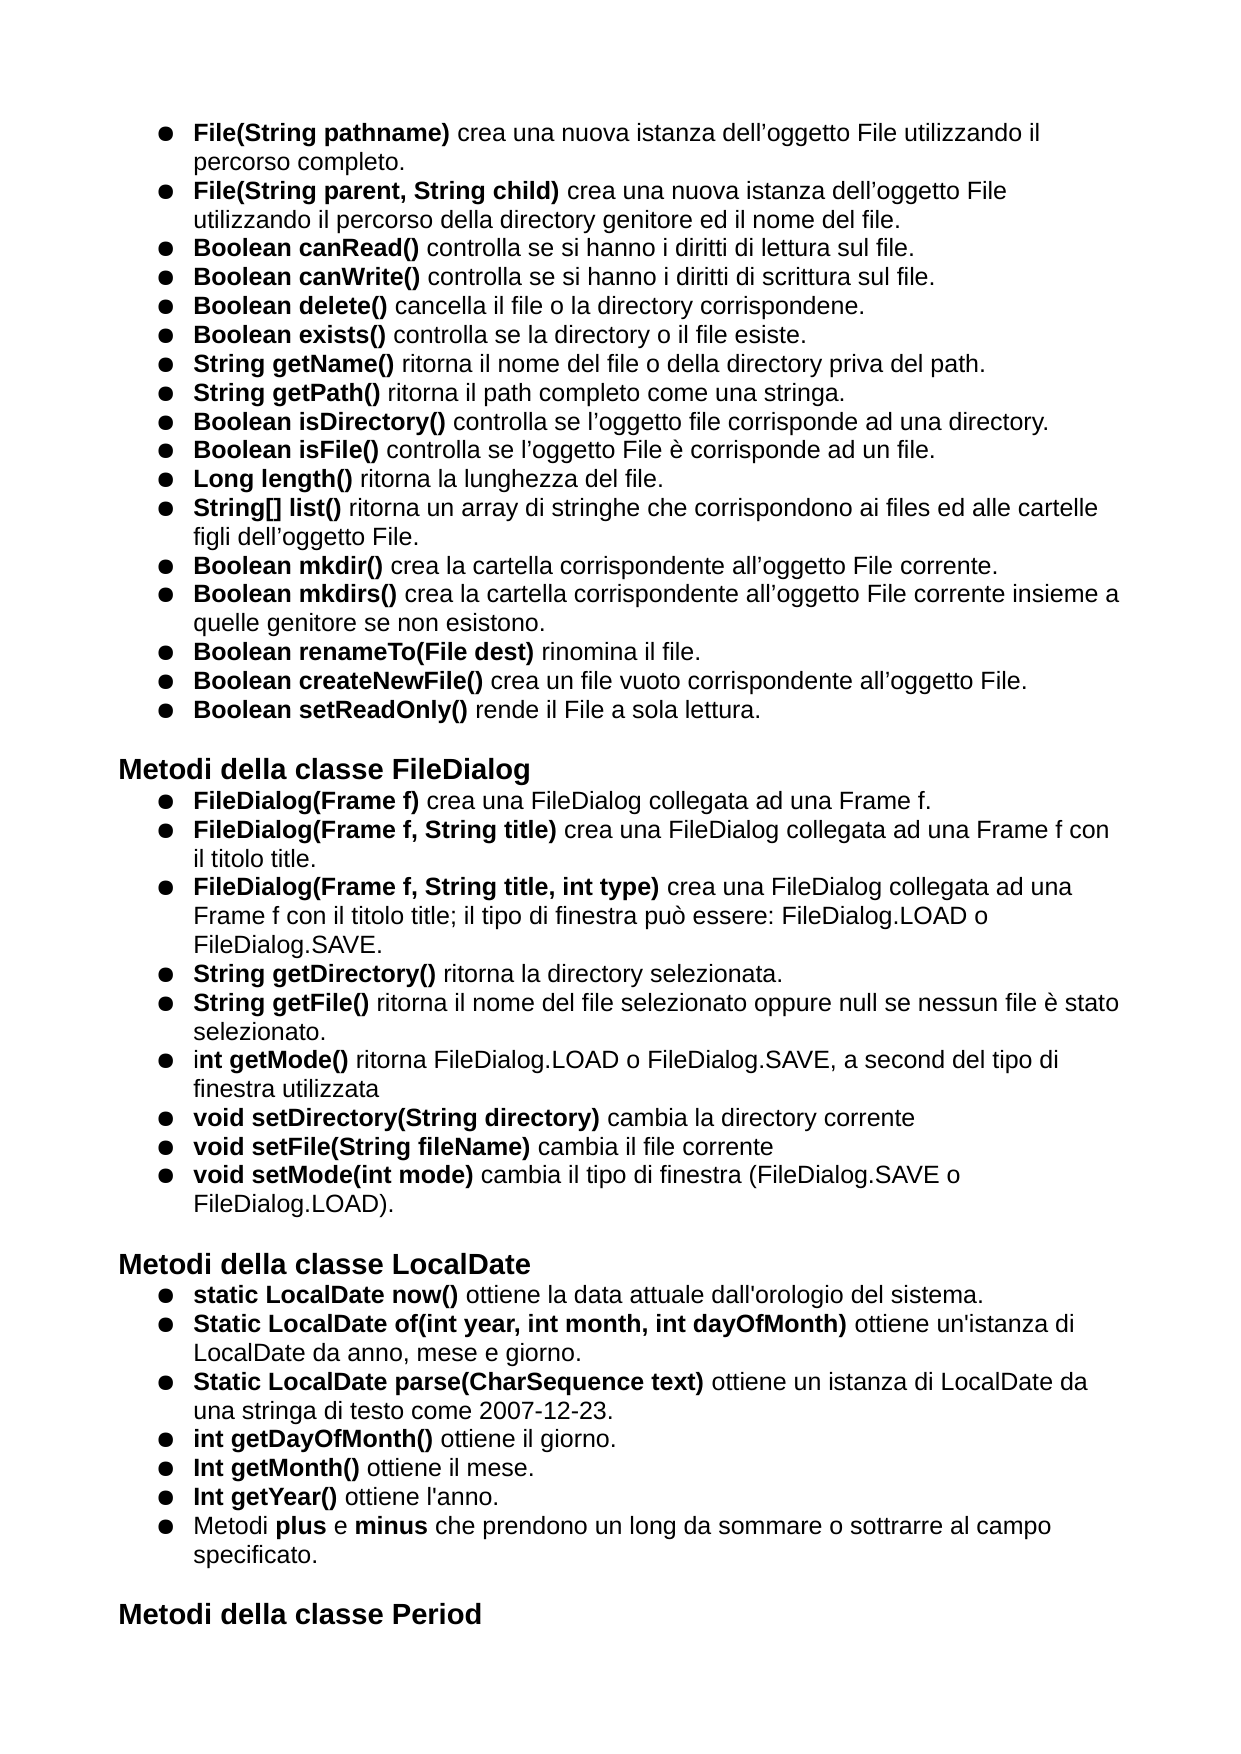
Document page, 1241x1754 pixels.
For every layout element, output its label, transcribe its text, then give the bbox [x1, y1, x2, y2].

list Long length() ritorna la lunghezza del file. [156, 464, 1122, 493]
text Metodi della classe FileDialog [118, 752, 1122, 786]
list Boolean createNewFile() crea un file vuoto corrispondente all’oggetto File. [156, 666, 1122, 695]
list FileDialog(Frame f, String title) crea una FileDialog collegata ad una Frame f con il titolo title. [156, 815, 1122, 872]
list int getMode() ritorna FileDialog.LOAD o FileDialog.SAVE, a second del tipo di finestra utilizzata [156, 1045, 1122, 1103]
list String[] list() ritorna un array di stringhe che corrispondono ai files ed alle cartelle figli dell’oggetto File. [156, 493, 1122, 551]
list Boolean canWrite() controlla se si hanno i diritti di scrittura sul file. [156, 262, 1122, 291]
list FileDialog(Frame f, String title, int type) crea una FileDialog collegata ad una Frame f con il titolo title; il tipo di finestra può essere: FileDialog.LOAD o FileDialog.SAVE. [156, 872, 1122, 959]
list Boolean canRead() controlla se si hanno i diritti di lettura sul file. [156, 233, 1122, 262]
list File(String pathname) crea una nuova istanza dell’oggetto File utilizzando il percorso completo. [156, 118, 1122, 176]
list File(String parent, String child) crea una nuova istanza dell’oggetto File utilizzando il percorso della directory genitore ed il nome del file. [156, 176, 1122, 233]
list Int getYear() ottiene l'anno. [156, 1482, 1122, 1511]
list Boolean delete() cancella il file o la directory corrispondene. [156, 291, 1122, 320]
list Int getMonth() ottiene il mese. [156, 1453, 1122, 1482]
list String getFile() ritorna il nome del file selezionato oppure null se nessun file è stato selezionato. [156, 988, 1122, 1045]
list void setDirectory(String directory) cambia la directory corrente [156, 1103, 1122, 1132]
list Metodi plus e minus che prendono un long da sommare o sottrarre al campo specificato. [156, 1511, 1122, 1569]
list Boolean mkdirs() crea la cartella corrispondente all’oggetto File corrente insieme a quelle genitore se non esistono. [156, 579, 1122, 637]
list String getName() ritorna il nome del file o della directory priva del path. [156, 349, 1122, 378]
text Metodi della classe Period [118, 1597, 1122, 1631]
list Boolean isDirectory() controlla se l’oggetto file corrisponde ad una directory. [156, 406, 1122, 435]
list Static LocalDate parse(CharSequence text) ottiene un istanza di LocalDate da una stringa di testo come 2007-12-23. [156, 1367, 1122, 1424]
list Boolean mkdir() crea la cartella corrispondente all’oggetto File corrente. [156, 551, 1122, 579]
list static LocalDate now() ottiene la data attuale dall'orologio del sistema. [156, 1280, 1122, 1309]
list String getDirectory() ritorna la directory selezionata. [156, 959, 1122, 988]
list FileDialog(Frame f) crea una FileDialog collegata ad una Frame f. [156, 786, 1122, 815]
list int getDayOfMonth() ottiene il giorno. [156, 1424, 1122, 1453]
list String getPath() ritorna il path completo come una stringa. [156, 378, 1122, 406]
list void setFile(String fileName) cambia il file corrente [156, 1132, 1122, 1161]
list Boolean renameTo(File dest) rinomina il file. [156, 637, 1122, 666]
list Boolean setReadOnly() rende il File a sola lettura. [156, 695, 1122, 724]
list Boolean isFile() controlla se l’oggetto File è corrisponde ad un file. [156, 435, 1122, 464]
list void setMode(int mode) cambia il tipo di finestra (FileDialog.SAVE o FileDialog.LOAD). [156, 1161, 1122, 1218]
list Boolean exists() controlla se la directory o il file esiste. [156, 320, 1122, 349]
list Static LocalDate of(int year, int month, int dayOfMonth) ottiene un'istanza di LocalDate da anno, mese e giorno. [156, 1309, 1122, 1367]
text Metodi della classe LocalDate [118, 1247, 1122, 1280]
